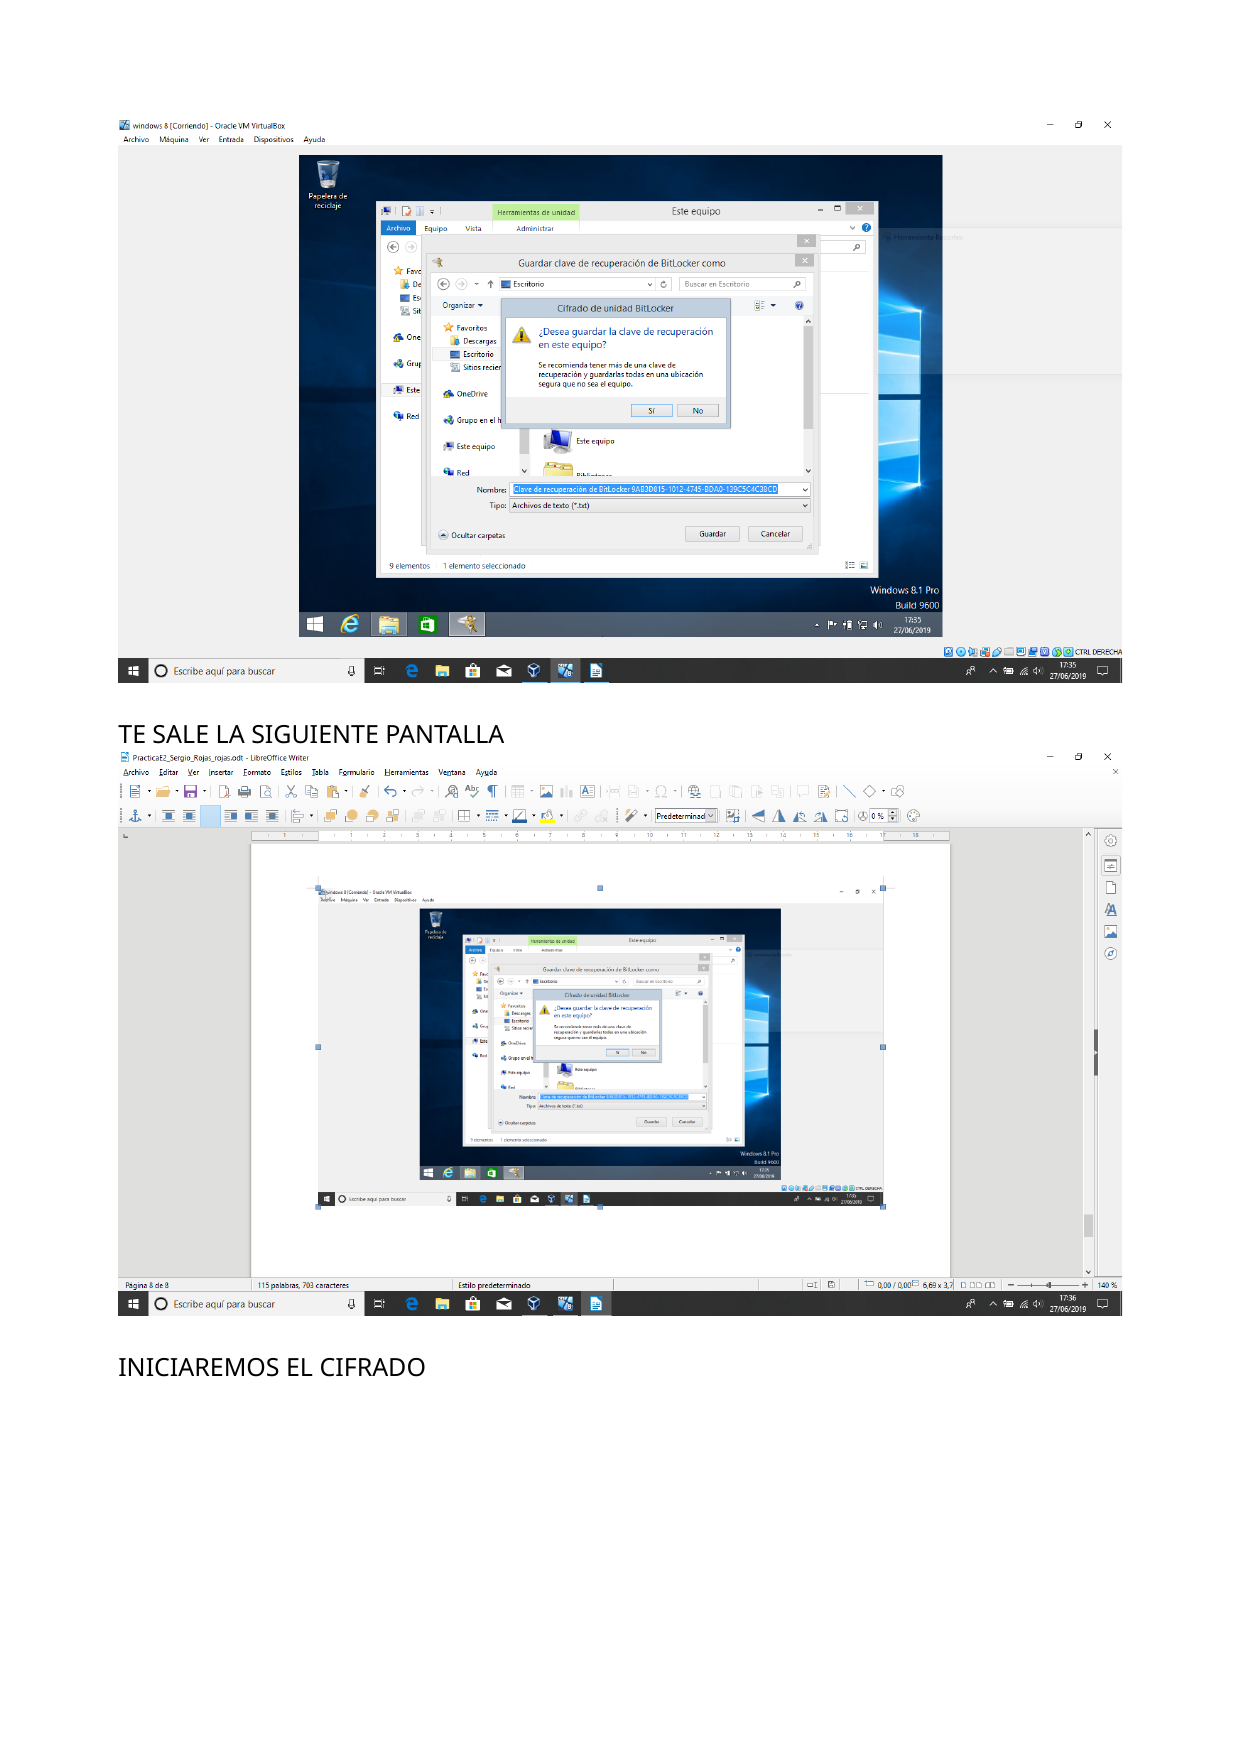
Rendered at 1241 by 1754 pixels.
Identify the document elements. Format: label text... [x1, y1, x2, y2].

picture [118, 751, 1123, 1316]
text TE SALE LA SIGUIENTE PANTALLA [118, 717, 1122, 751]
text INICIAREMOS EL CIFRADO [118, 1350, 1122, 1384]
picture [118, 118, 1123, 683]
